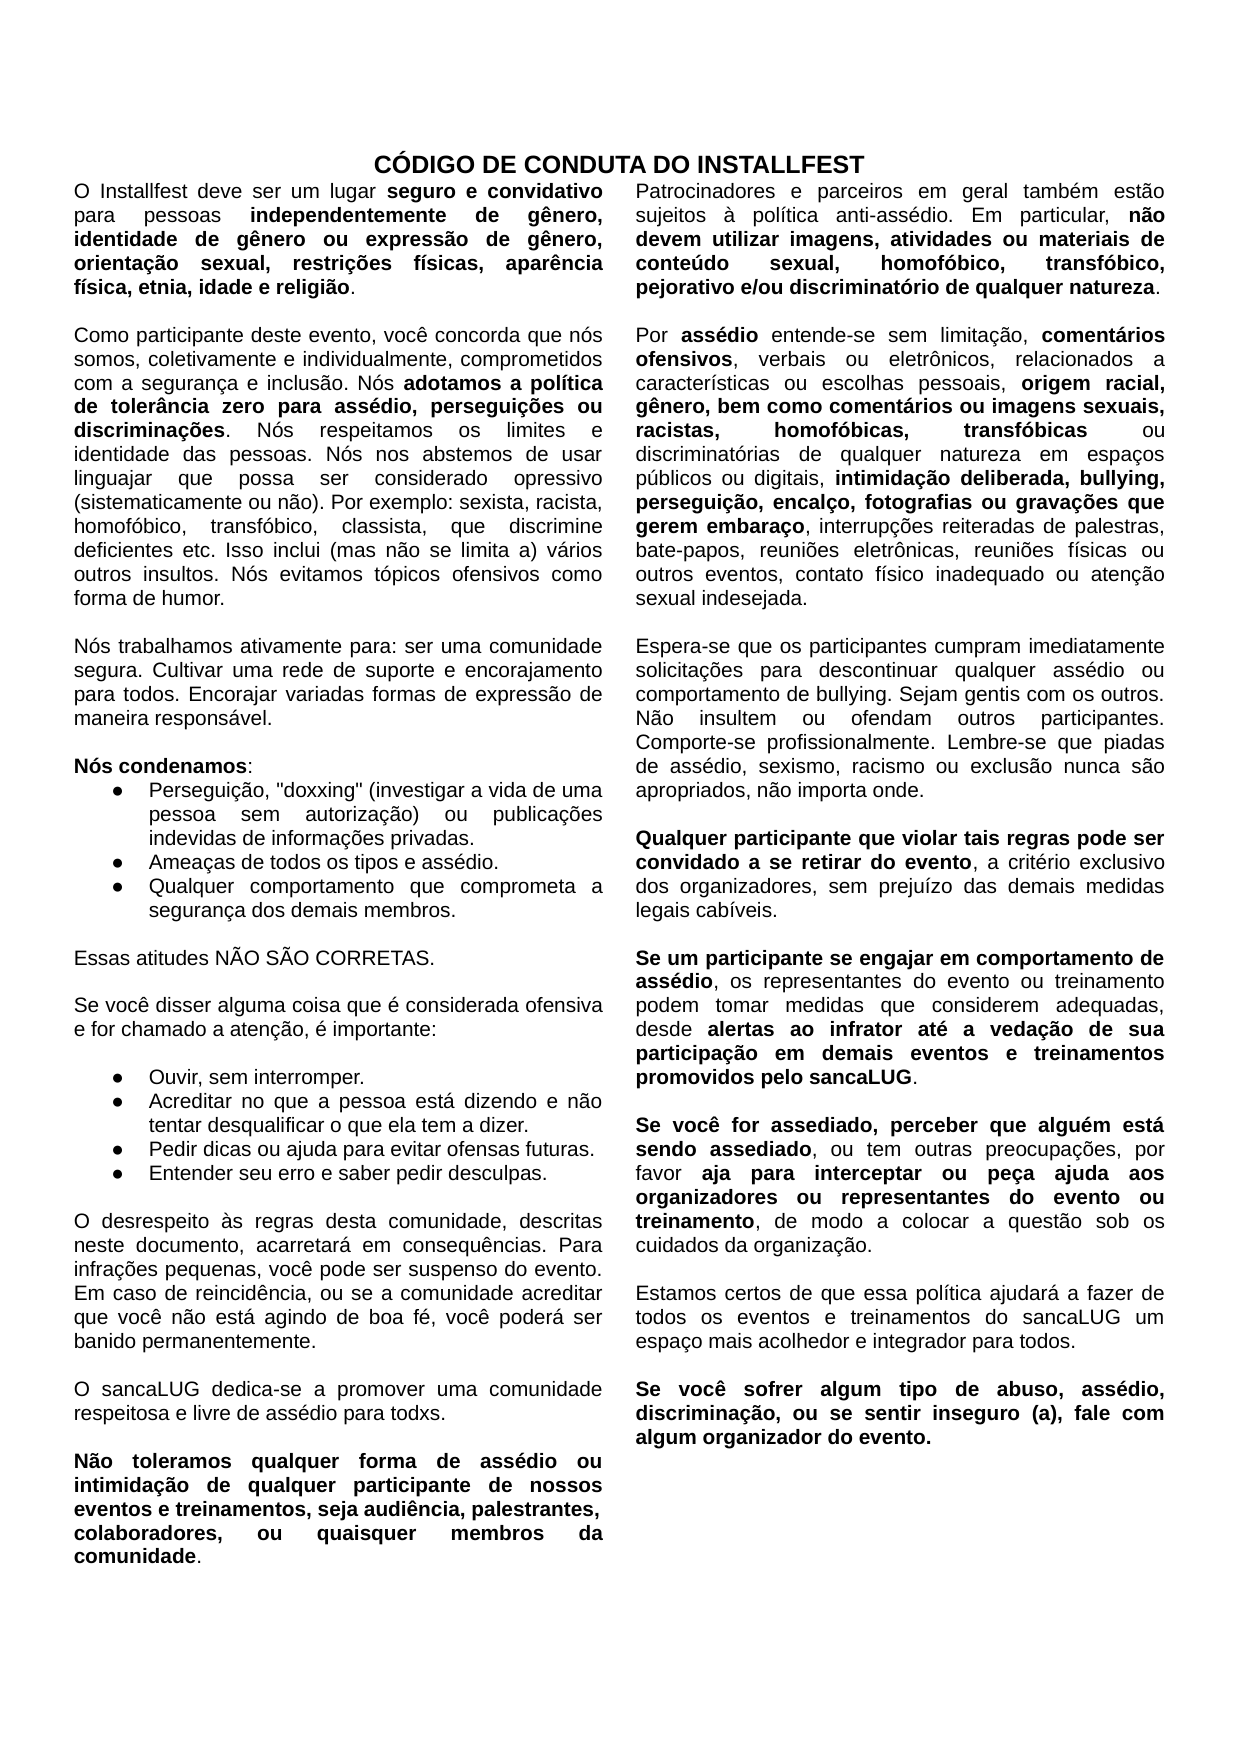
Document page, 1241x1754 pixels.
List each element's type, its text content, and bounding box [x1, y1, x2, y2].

text Como participante deste evento, você concorda que nós somos, coletivamente e individualmente, comprometidos com a segurança e inclusão. Nós adotamos a política de tolerância zero para assédio, perseguições ou discriminações. Nós respeitamos os limites e identidade das pessoas. Nós nos abstemos de usar linguajar que possa ser considerado opressivo (sistematicamente ou não). Por exemplo: sexista, racista, homofóbico, transfóbico, classista, que discrimine deficientes etc. Isso inclui (mas não se limita a) vários outros insultos. Nós evitamos tópicos ofensivos como forma de humor. [73, 322, 603, 610]
list Ameaças de todos os tipos e assédio. [111, 849, 603, 873]
text Por assédio entende-se sem limitação, comentários ofensivos, verbais ou eletrônicos, relacionados a características ou escolhas pessoais, origem racial, gênero, bem como comentários ou imagens sexuais, racistas, homofóbicas, transfóbicas ou discriminatórias de qualquer natureza em espaços públicos ou digitais, intimidação deliberada, bullying, perseguição, encalço, fotografias ou gravações que gerem embaraço, interrupções reiteradas de palestras, bate-papos, reuniões eletrônicas, reuniões físicas ou outros eventos, contato físico inadequado ou atenção sexual indesejada. [635, 322, 1165, 610]
text Se um participante se engajar em comportamento de assédio, os representantes do evento ou treinamento podem tomar medidas que considerem adequadas, desde alertas ao infrator até a vedação de sua participação em demais eventos e treinamentos promovidos pelo sancaLUG. [635, 945, 1165, 1089]
text O Installfest deve ser um lugar seguro e convidativo para pessoas independentemente de gênero, identidade de gênero ou expressão de gênero, orientação sexual, restrições físicas, aparência física, etnia, idade e religião. [73, 179, 603, 298]
text Espera-se que os participantes cumpram imediatamente solicitações para descontinuar qualquer assédio ou comportamento de bullying. Sejam gentis com os outros. Não insultem ou ofendam outros participantes. Comporte-se profissionalmente. Lembre-se que piadas de assédio, sexismo, racismo ou exclusão nunca são apropriados, não importa onde. [635, 634, 1165, 802]
list Pedir dicas ou ajuda para evitar ofensas futuras. [111, 1137, 603, 1161]
text O sancaLUG dedica-se a promover uma comunidade respeitosa e livre de assédio para todxs. [73, 1377, 603, 1424]
list Acreditar no que a pessoa está dizendo e não tentar desqualificar o que ela tem a dizer. [111, 1089, 603, 1137]
text O desrespeito às regras desta comunidade, descritas neste documento, acarretará em consequências. Para infrações pequenas, você pode ser suspenso do evento. Em caso de reincidência, ou se a comunidade acreditar que você não está agindo de boa fé, você poderá ser banido permanentemente. [73, 1209, 603, 1353]
list Qualquer comportamento que comprometa a segurança dos demais membros. [111, 873, 603, 921]
list Entender seu erro e saber pedir desculpas. [111, 1161, 603, 1185]
text colaboradores, ou quaisquer membros da comunidade. [73, 1520, 603, 1568]
text Nós trabalhamos ativamente para: ser uma comunidade segura. Cultivar uma rede de suporte e encorajamento para todos. Encorajar variadas formas de expressão de maneira responsável. [73, 634, 603, 730]
text Se você for assediado, perceber que alguém está sendo assediado, ou tem outras preocupações, por favor aja para interceptar ou peça ajuda aos organizadores ou representantes do evento ou treinamento, de modo a colocar a questão sob os cuidados da organização. [635, 1113, 1165, 1257]
subtitle CÓDIGO DE CONDUTA DO INSTALLFEST [73, 150, 1165, 179]
text Não toleramos qualquer forma de assédio ou intimidação de qualquer participante de nossos eventos e treinamentos, seja audiência, palestrantes, [73, 1448, 603, 1520]
text Se você sofrer algum tipo de abuso, assédio, discriminação, ou se sentir inseguro (a), fale com algum organizador do evento. [635, 1377, 1165, 1448]
list Ouvir, sem interromper. [111, 1065, 603, 1089]
text Nós condenamos: [73, 754, 603, 778]
text Estamos certos de que essa política ajudará a fazer de todos os eventos e treinamentos do sancaLUG um espaço mais acolhedor e integrador para todos. [635, 1281, 1165, 1353]
text Qualquer participante que violar tais regras pode ser convidado a se retirar do evento, a critério exclusivo dos organizadores, sem prejuízo das demais medidas legais cabíveis. [635, 826, 1165, 921]
text Se você disser alguma coisa que é considerada ofensiva e for chamado a atenção, é importante: [73, 993, 603, 1041]
text Patrocinadores e parceiros em geral também estão sujeitos à política anti-assédio. Em particular, não devem utilizar imagens, atividades ou materiais de conteúdo sexual, homofóbico, transfóbico, pejorativo e/ou discriminatório de qualquer natureza. [635, 179, 1165, 298]
text Essas atitudes NÃO SÃO CORRETAS. [73, 945, 603, 969]
list Perseguição, "doxxing" (investigar a vida de uma pessoa sem autorização) ou publicações indevidas de informações privadas. [111, 778, 603, 849]
